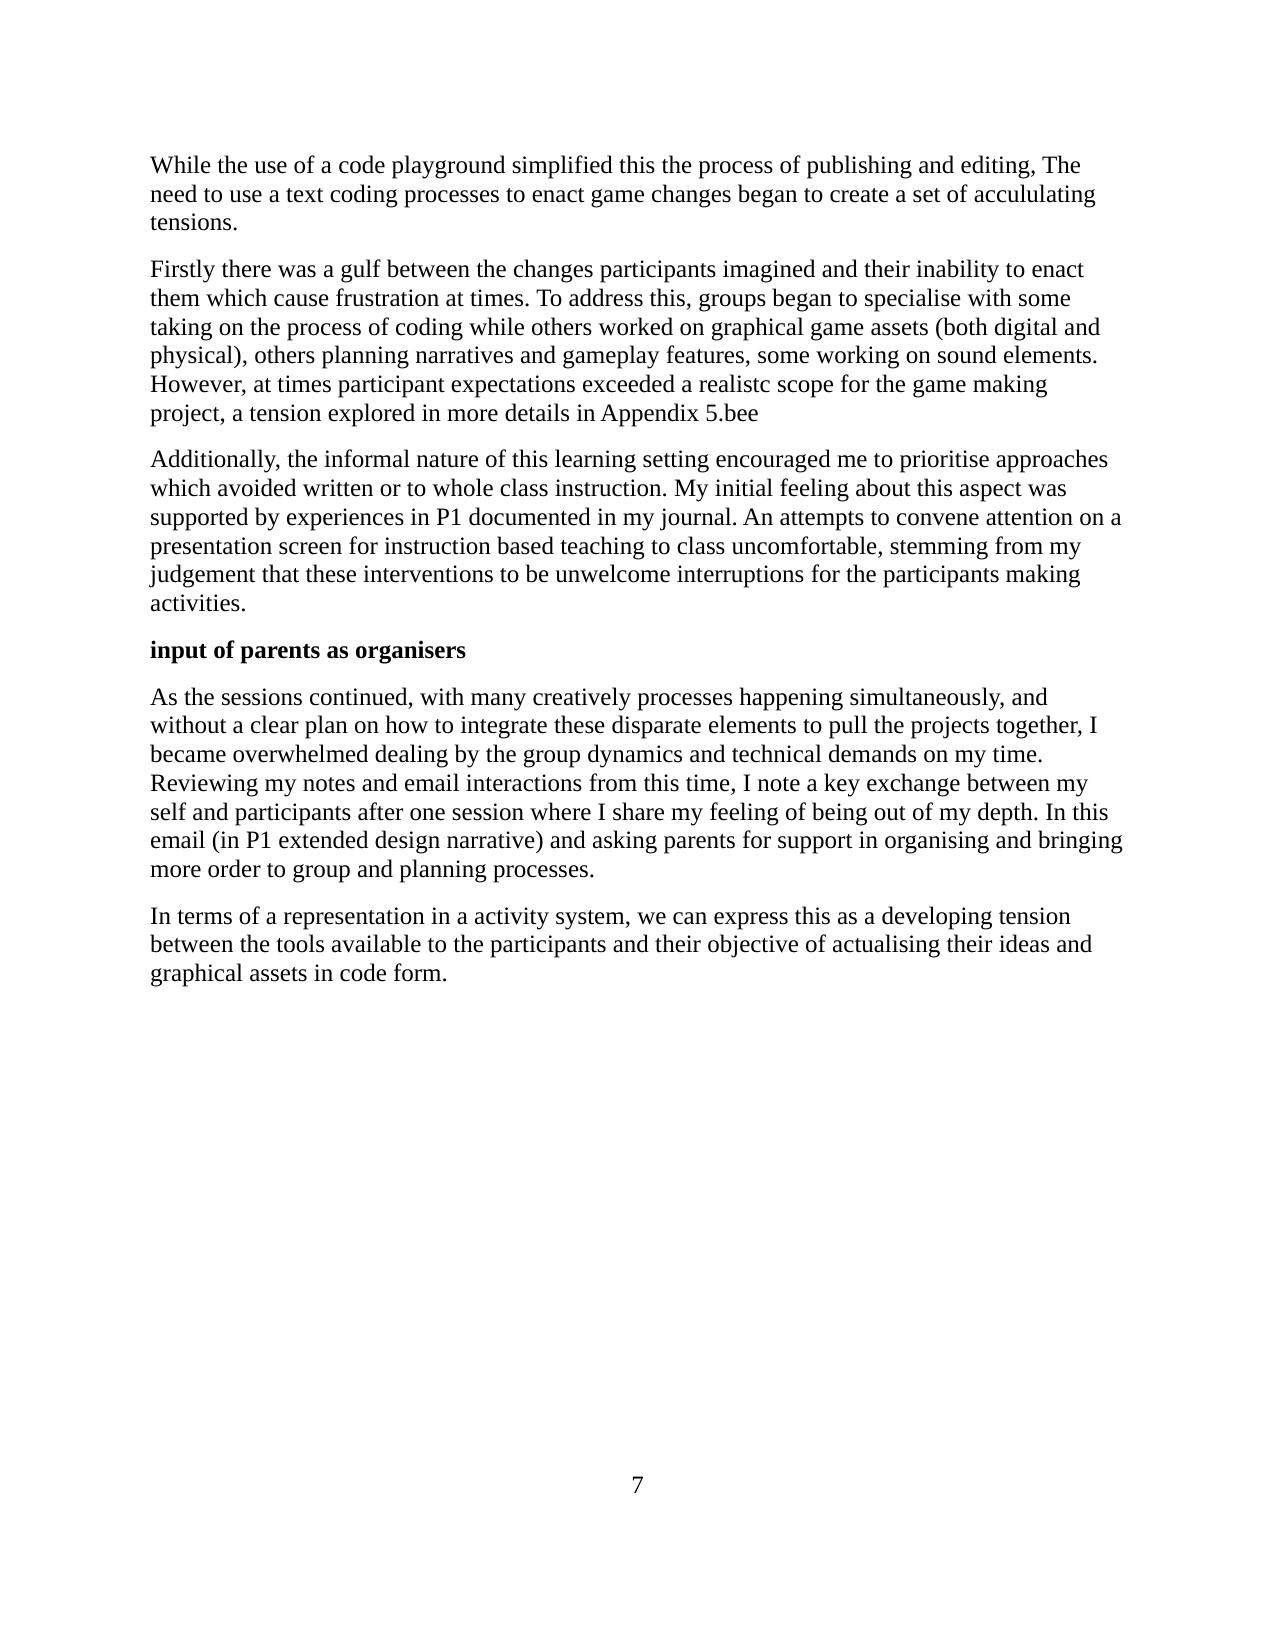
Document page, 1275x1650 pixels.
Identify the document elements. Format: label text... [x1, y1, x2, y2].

text input of parents as organisers [150, 635, 1125, 664]
text Firstly there was a gulf between the changes participants imagined and their inability to enact them which cause frustration at times. To address this, groups began to specialise with some taking on the process of coding while others worked on graphical game assets (both digital and physical), others planning narratives and gameplay features, some working on sound elements. However, at times participant expectations exceeded a realistc scope for the game making project, a tension explored in more details in Appendix 5.bee [150, 254, 1125, 427]
text While the use of a code playground simplified this the process of publishing and editing, The need to use a text coding processes to enact game changes began to create a set of accululating tensions. [150, 150, 1125, 236]
text Additionally, the informal nature of this learning setting encouraged me to prioritise approaches which avoided written or to whole class instruction. My initial feeling about this aspect was supported by experiences in P1 documented in my journal. An attempts to convene attention on a presentation screen for instruction based teaching to class uncomfortable, stemming from my judgement that these interventions to be unwelcome interruptions for the participants making activities. [150, 444, 1125, 617]
text As the sessions continued, with many creatively processes happening simultaneously, and without a clear plan on how to integrate these disparate elements to pull the projects together, I became overwhelmed dealing by the group dynamics and technical demands on my time. Reviewing my notes and email interactions from this time, I note a key exchange between my self and participants after one session where I share my feeling of being out of my depth. In this email (in P1 extended design narrative) and asking parents for support in organising and bringing more order to group and planning processes. [150, 682, 1125, 883]
text In terms of a representation in a activity system, we can express this as a developing tension between the tools available to the participants and their objective of actualising their ideas and graphical assets in code form. [150, 901, 1125, 987]
